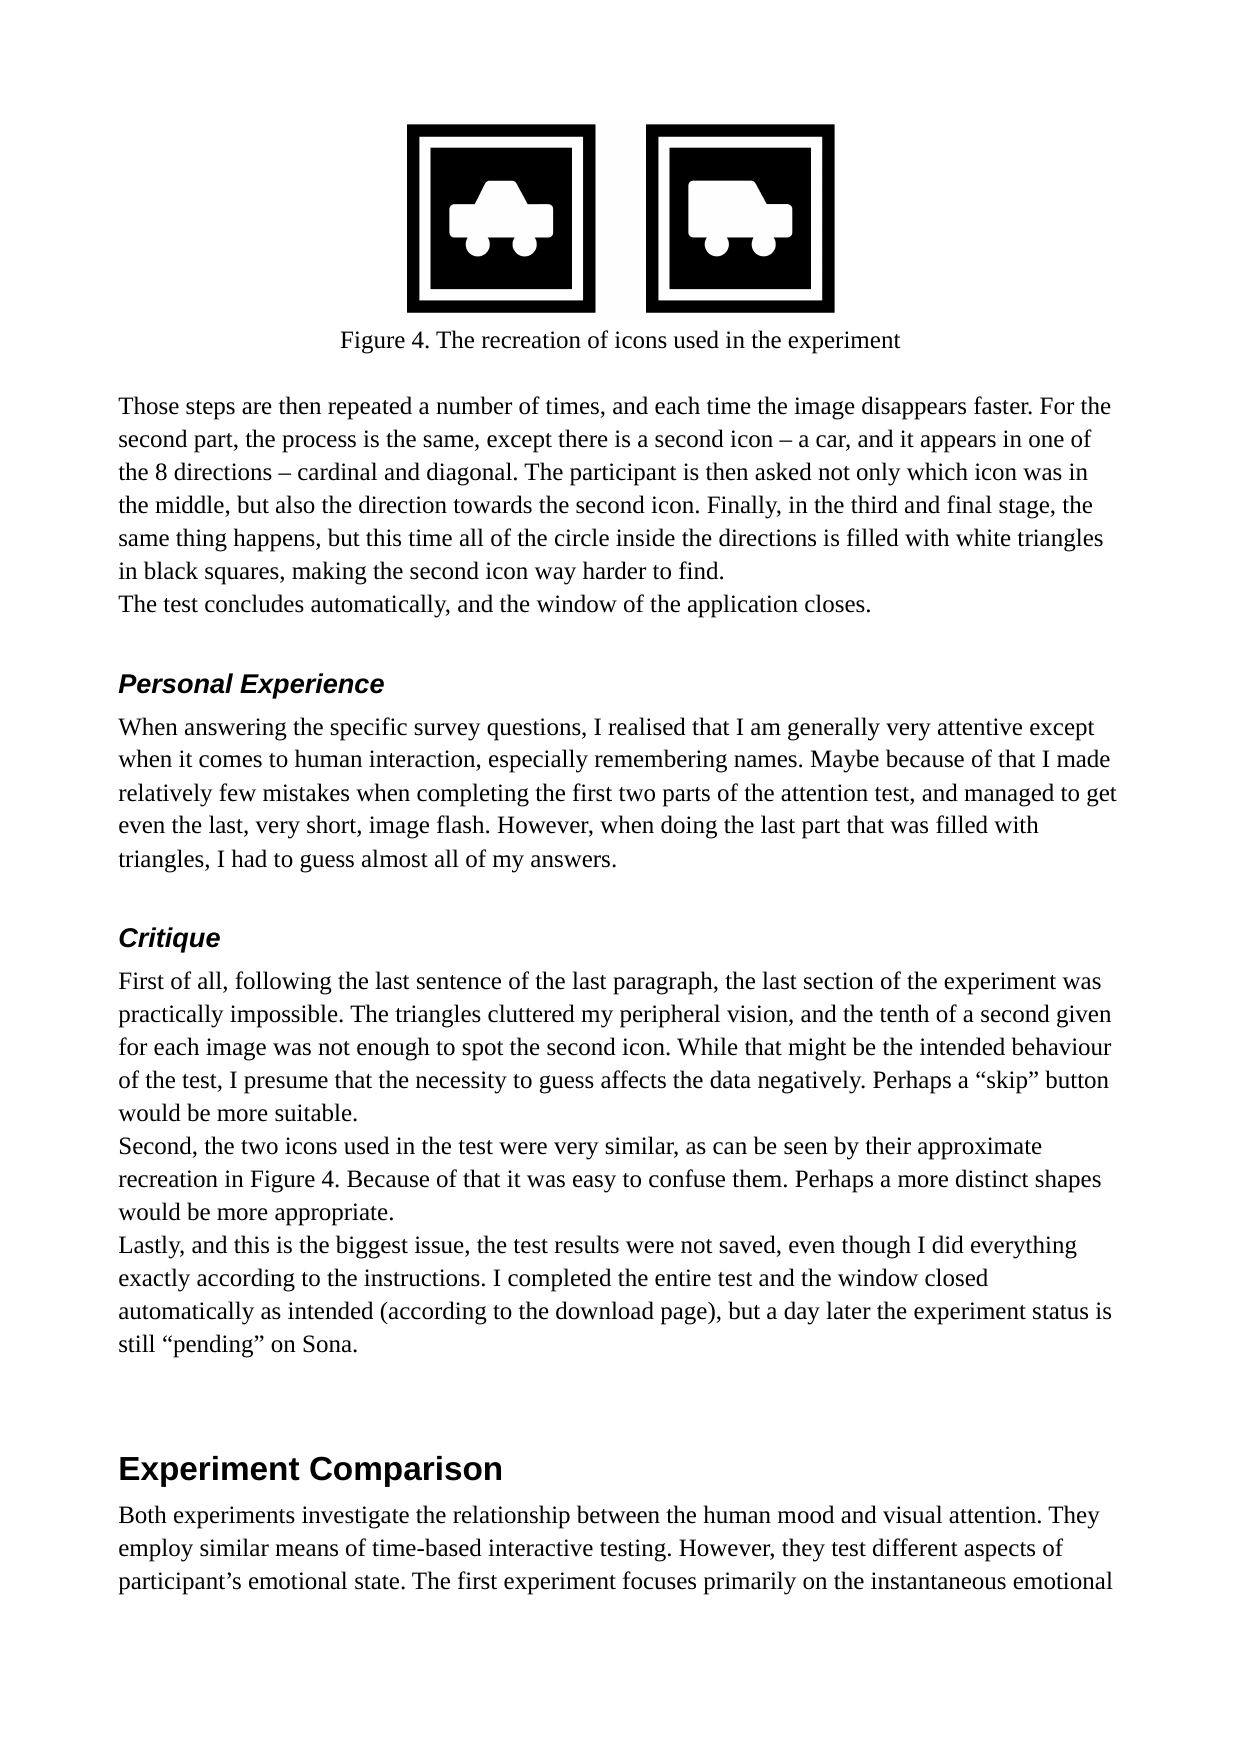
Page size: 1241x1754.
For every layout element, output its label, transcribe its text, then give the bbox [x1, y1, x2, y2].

subtitle Experiment Comparison [118, 1449, 1122, 1487]
text Both experiments investigate the relationship between the human mood and visual attention. They employ similar means of time-based interactive testing. However, they test different aspects of participant’s emotional state. The first experiment focuses primarily on the instantaneous emotional [118, 1500, 1122, 1595]
picture [399, 118, 841, 321]
subtitle Critique [118, 922, 1122, 953]
text Lastly, and this is the biggest issue, the test results were not saved, even though I did everything exactly according to the instructions. I completed the entire test and the window closed automatically as intended (according to the download page), but a day later the experiment status is still “pending” on Sona. [118, 1230, 1122, 1358]
text The test concludes automatically, and the window of the application closes. [118, 589, 1122, 618]
text Those steps are then repeated a number of times, and each time the image disappears faster. For the second part, the process is the same, except there is a second icon – a car, and it appears in one of the 8 directions – cardinal and diagonal. The participant is then asked not only which icon was in the middle, but also the direction towards the second icon. Finally, in the third and final stage, the same thing happens, but this time all of the circle inside the directions is filled with white triangles in black squares, making the second icon way harder to find. [118, 391, 1122, 585]
text When answering the specific survey questions, I realised that I am generally very attentive except when it comes to human interaction, especially remembering names. Maybe because of that I made relatively few mistakes when completing the first two parts of the attention test, and managed to get even the last, very short, image flash. However, when doing the last part that was filled with triangles, I had to guess almost all of my answers. [118, 712, 1122, 872]
text Figure 4. The recreation of icons used in the experiment [118, 118, 1122, 354]
subtitle Personal Experience [118, 668, 1122, 699]
text First of all, following the last sentence of the last paragraph, the last section of the experiment was practically impossible. The triangles cluttered my peripheral vision, and the tenth of a second given for each image was not enough to spot the second icon. While that might be the intended behaviour of the test, I presume that the necessity to guess affects the data negatively. Perhaps a “skip” button would be more suitable. [118, 966, 1122, 1127]
text Second, the two icons used in the test were very similar, as can be seen by their approximate recreation in Figure 4. Because of that it was easy to confuse them. Perhaps a more distinct shapes would be more appropriate. [118, 1131, 1122, 1226]
